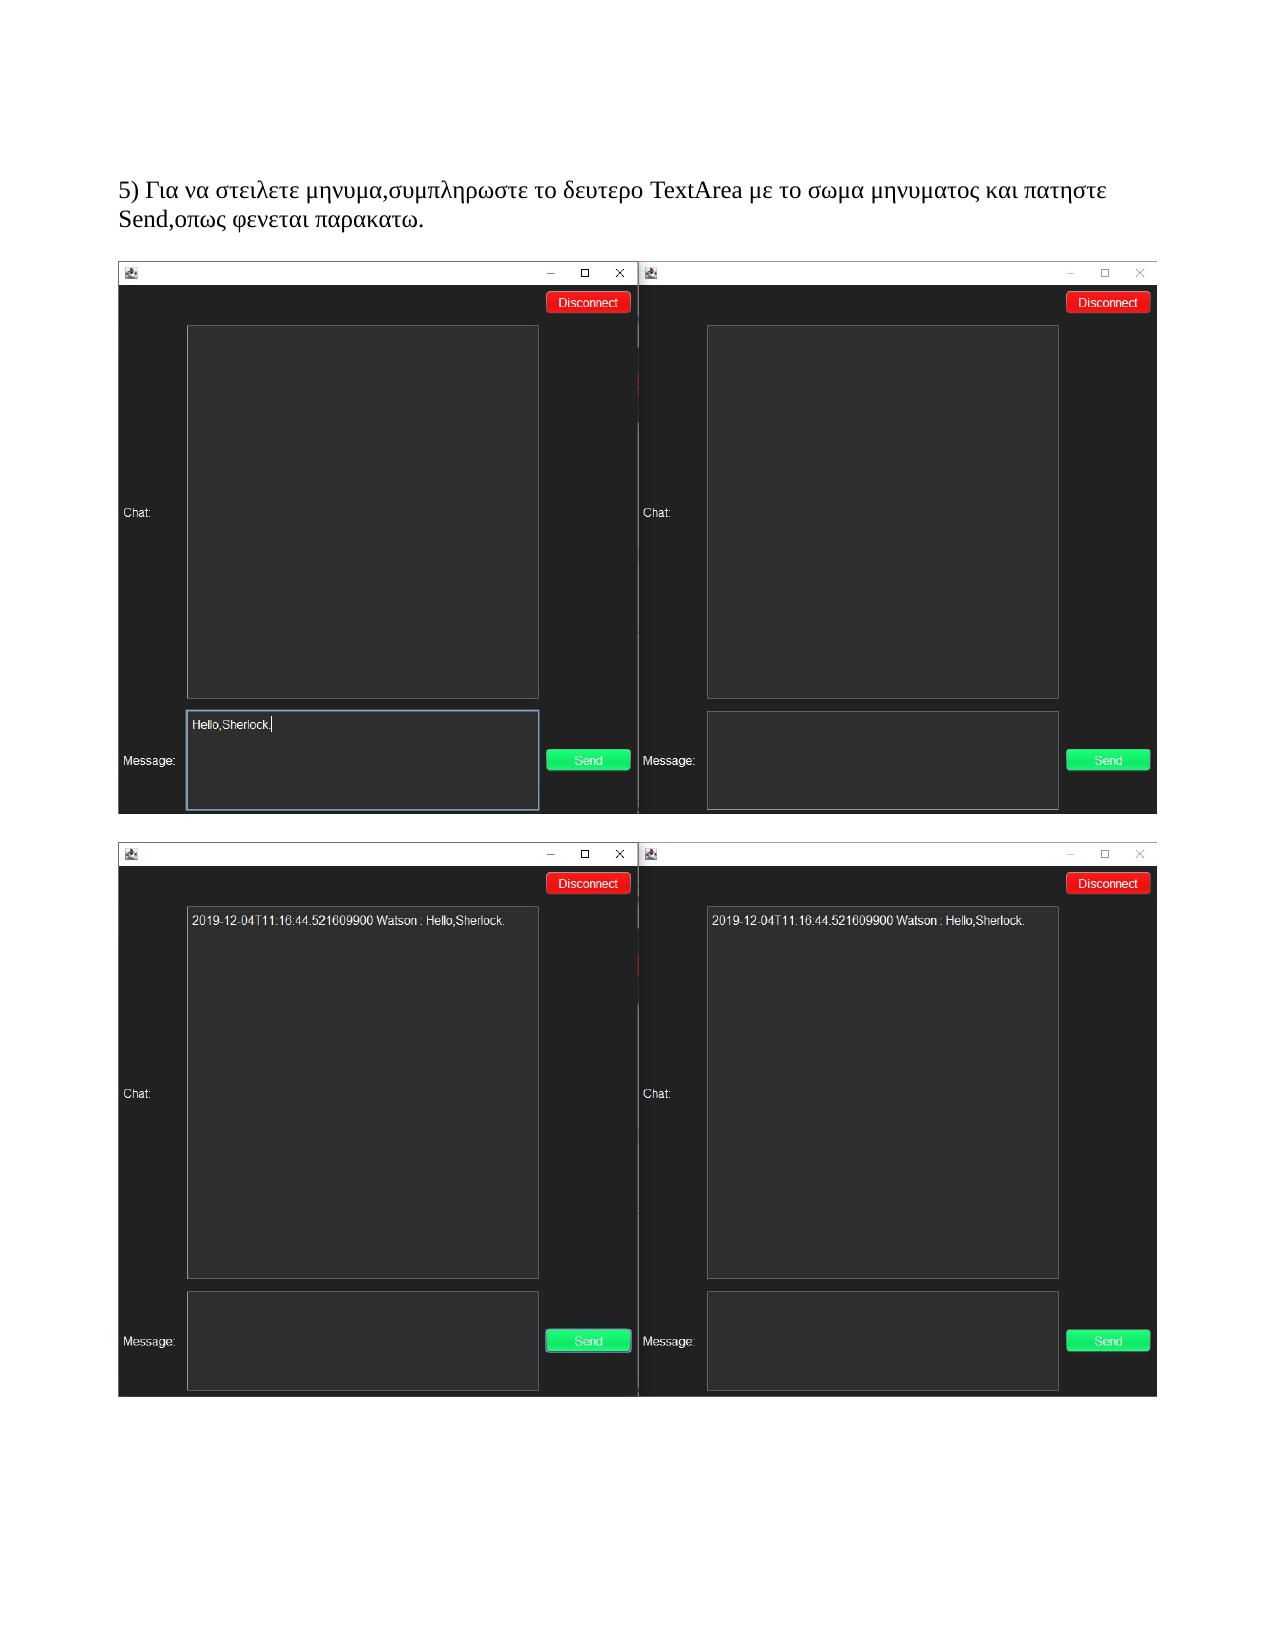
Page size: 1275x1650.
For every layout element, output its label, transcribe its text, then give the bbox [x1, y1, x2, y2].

picture [118, 842, 1157, 1397]
picture [118, 261, 1157, 814]
text 5) Για να στειλετε μηνυμα,συμπληρωστε το δευτερο TextArea με το σωμα μηνυματος και πατηστε Send,οπως φενεται παρακατω. [118, 176, 1157, 233]
